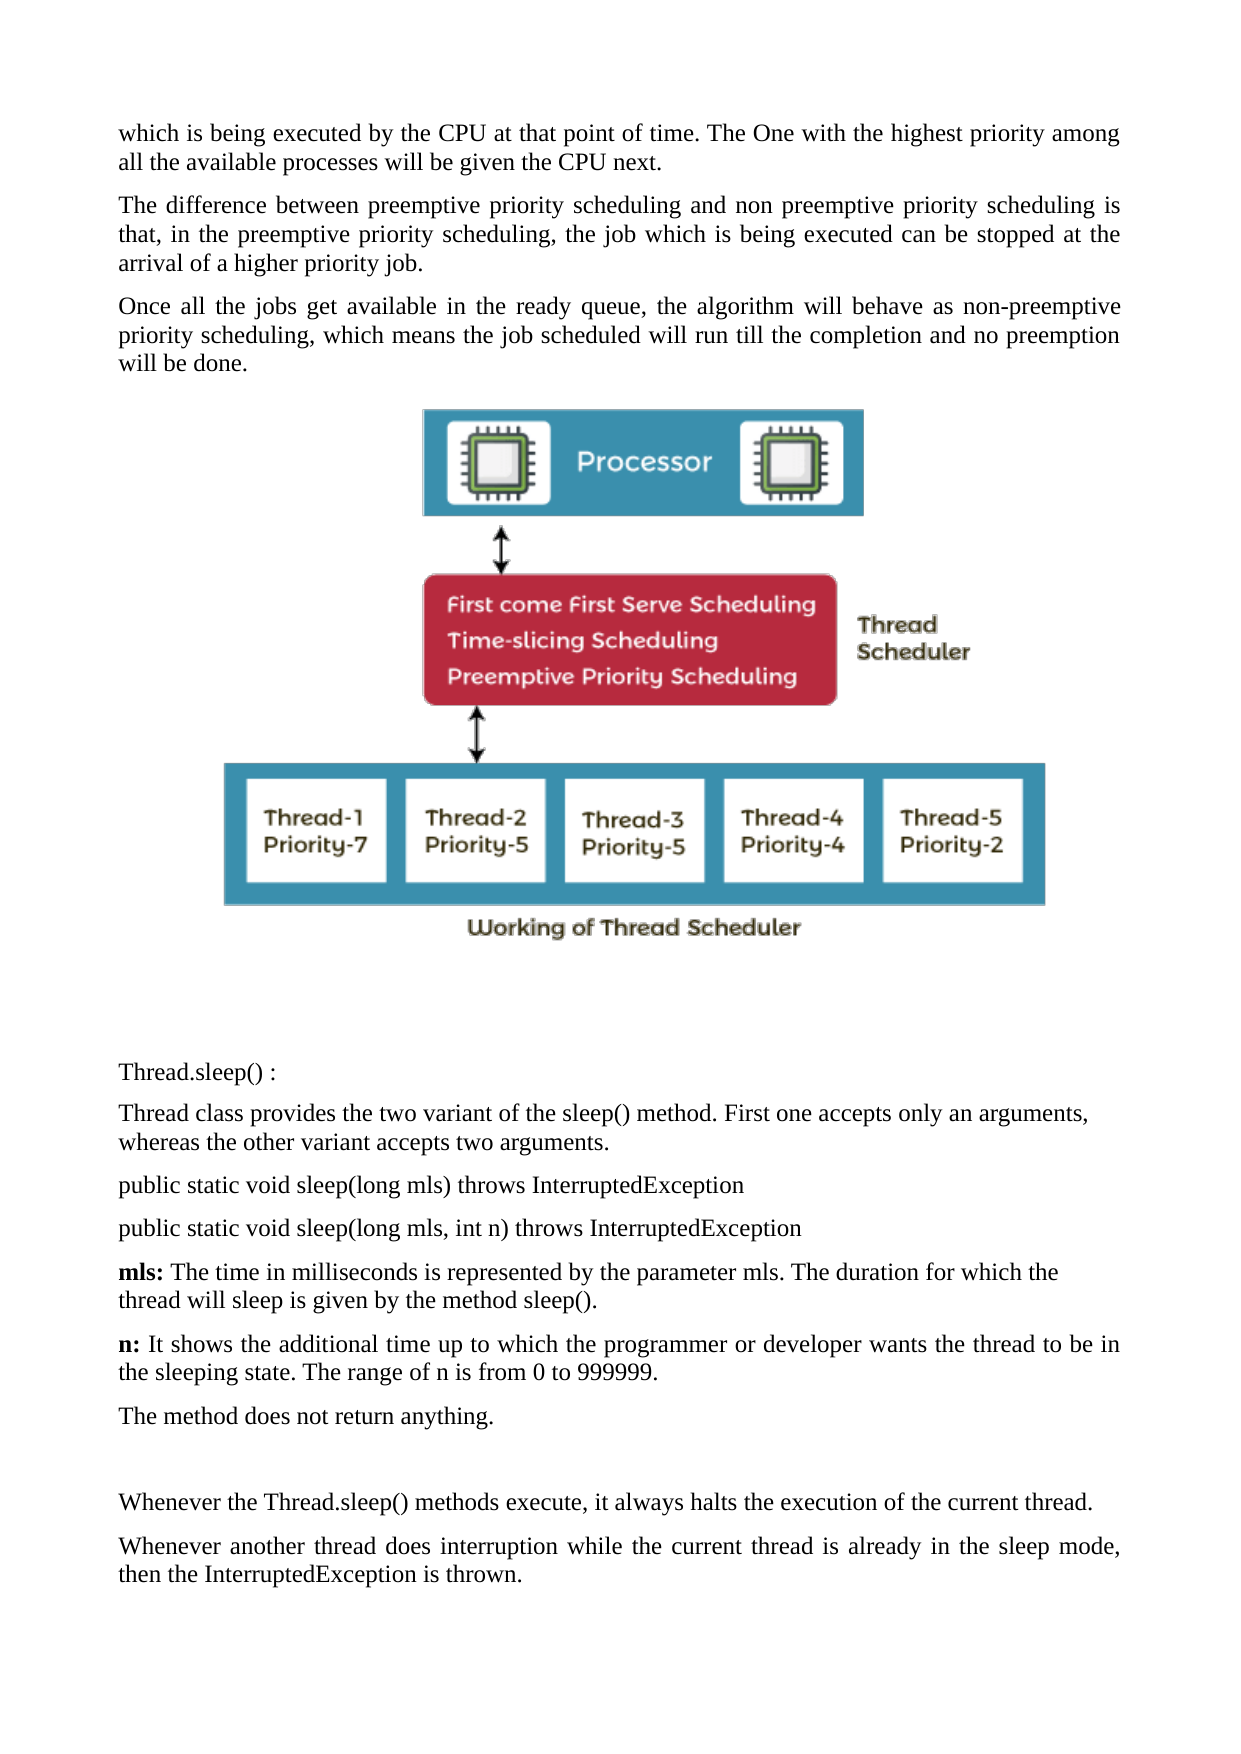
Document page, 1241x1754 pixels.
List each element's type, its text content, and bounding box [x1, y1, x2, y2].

text Whenever the Thread.sleep() methods execute, it always halts the execution of the current thread. [118, 1487, 1122, 1516]
picture [190, 391, 1050, 945]
text Thread class provides the two variant of the sleep() method. First one accepts only an arguments, whereas the other variant accepts two arguments. [118, 1098, 1122, 1155]
text Once all the jobs get available in the ready queue, the algorithm will behave as non-preemptive priority scheduling, which means the job scheduled will run till the completion and no preemption will be done. [118, 291, 1122, 377]
text public static void sleep(long mls, int n) throws InterruptedException [118, 1213, 1122, 1242]
text The method does not return anything. [118, 1401, 1122, 1429]
text which is being executed by the CPU at that point of time. The One with the highest priority among all the available processes will be given the CPU next. [118, 118, 1122, 176]
subtitle Thread.sleep() : [118, 1057, 1122, 1085]
text public static void sleep(long mls) throws InterruptedException [118, 1170, 1122, 1199]
text n: It shows the additional time up to which the programmer or developer wants the thread to be in the sleeping state. The range of n is from 0 to 999999. [118, 1329, 1122, 1386]
text mls: The time in milliseconds is represented by the parameter mls. The duration for which the thread will sleep is given by the method sleep(). [118, 1257, 1122, 1314]
text Whenever another thread does interruption while the current thread is already in the sleep mode, then the InterruptedException is thrown. [118, 1531, 1122, 1588]
text The difference between preemptive priority scheduling and non preemptive priority scheduling is that, in the preemptive priority scheduling, the job which is being executed can be stopped at the arrival of a higher priority job. [118, 190, 1122, 276]
